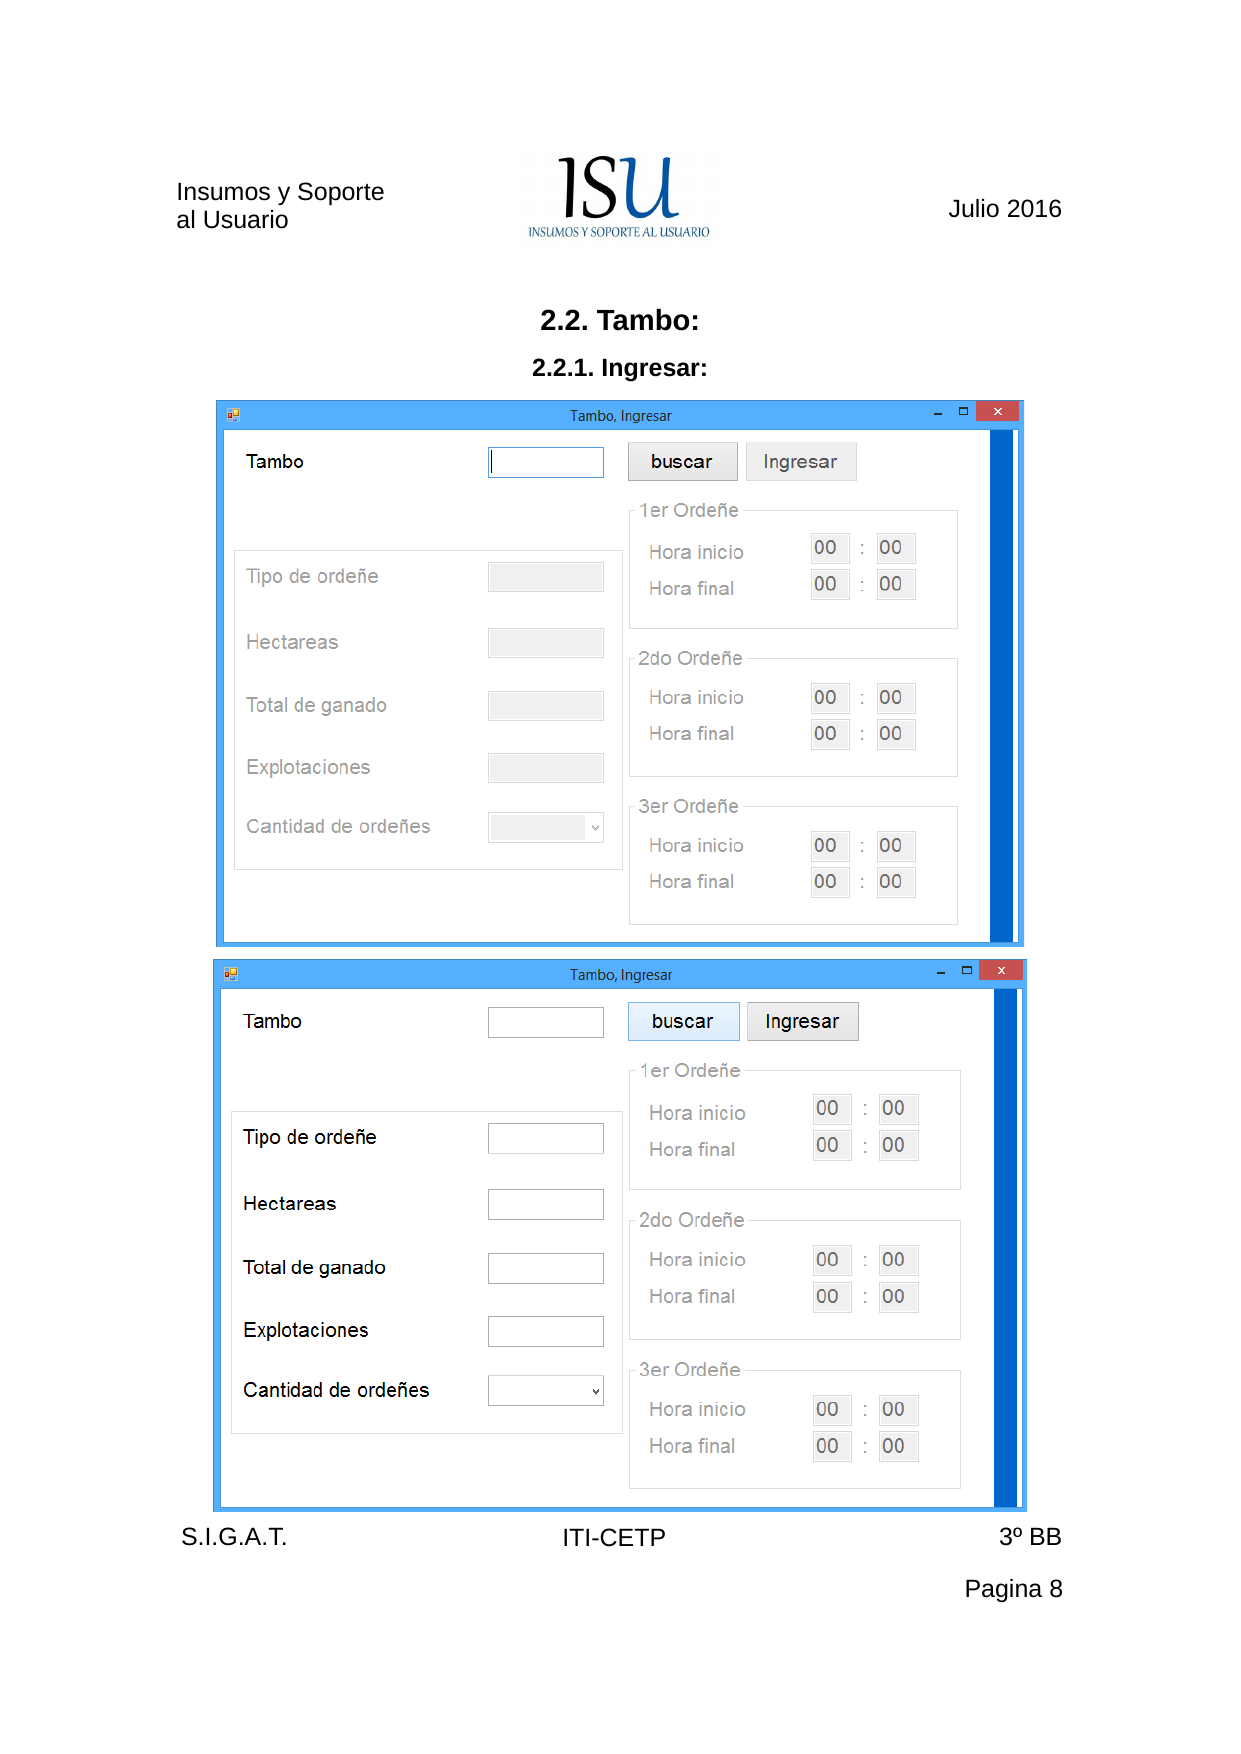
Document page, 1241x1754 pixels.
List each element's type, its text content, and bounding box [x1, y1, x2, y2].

text 2.2. Tambo: [177, 303, 1063, 336]
picture [517, 138, 723, 252]
text 2.2.1. Ingresar: [177, 353, 1063, 382]
